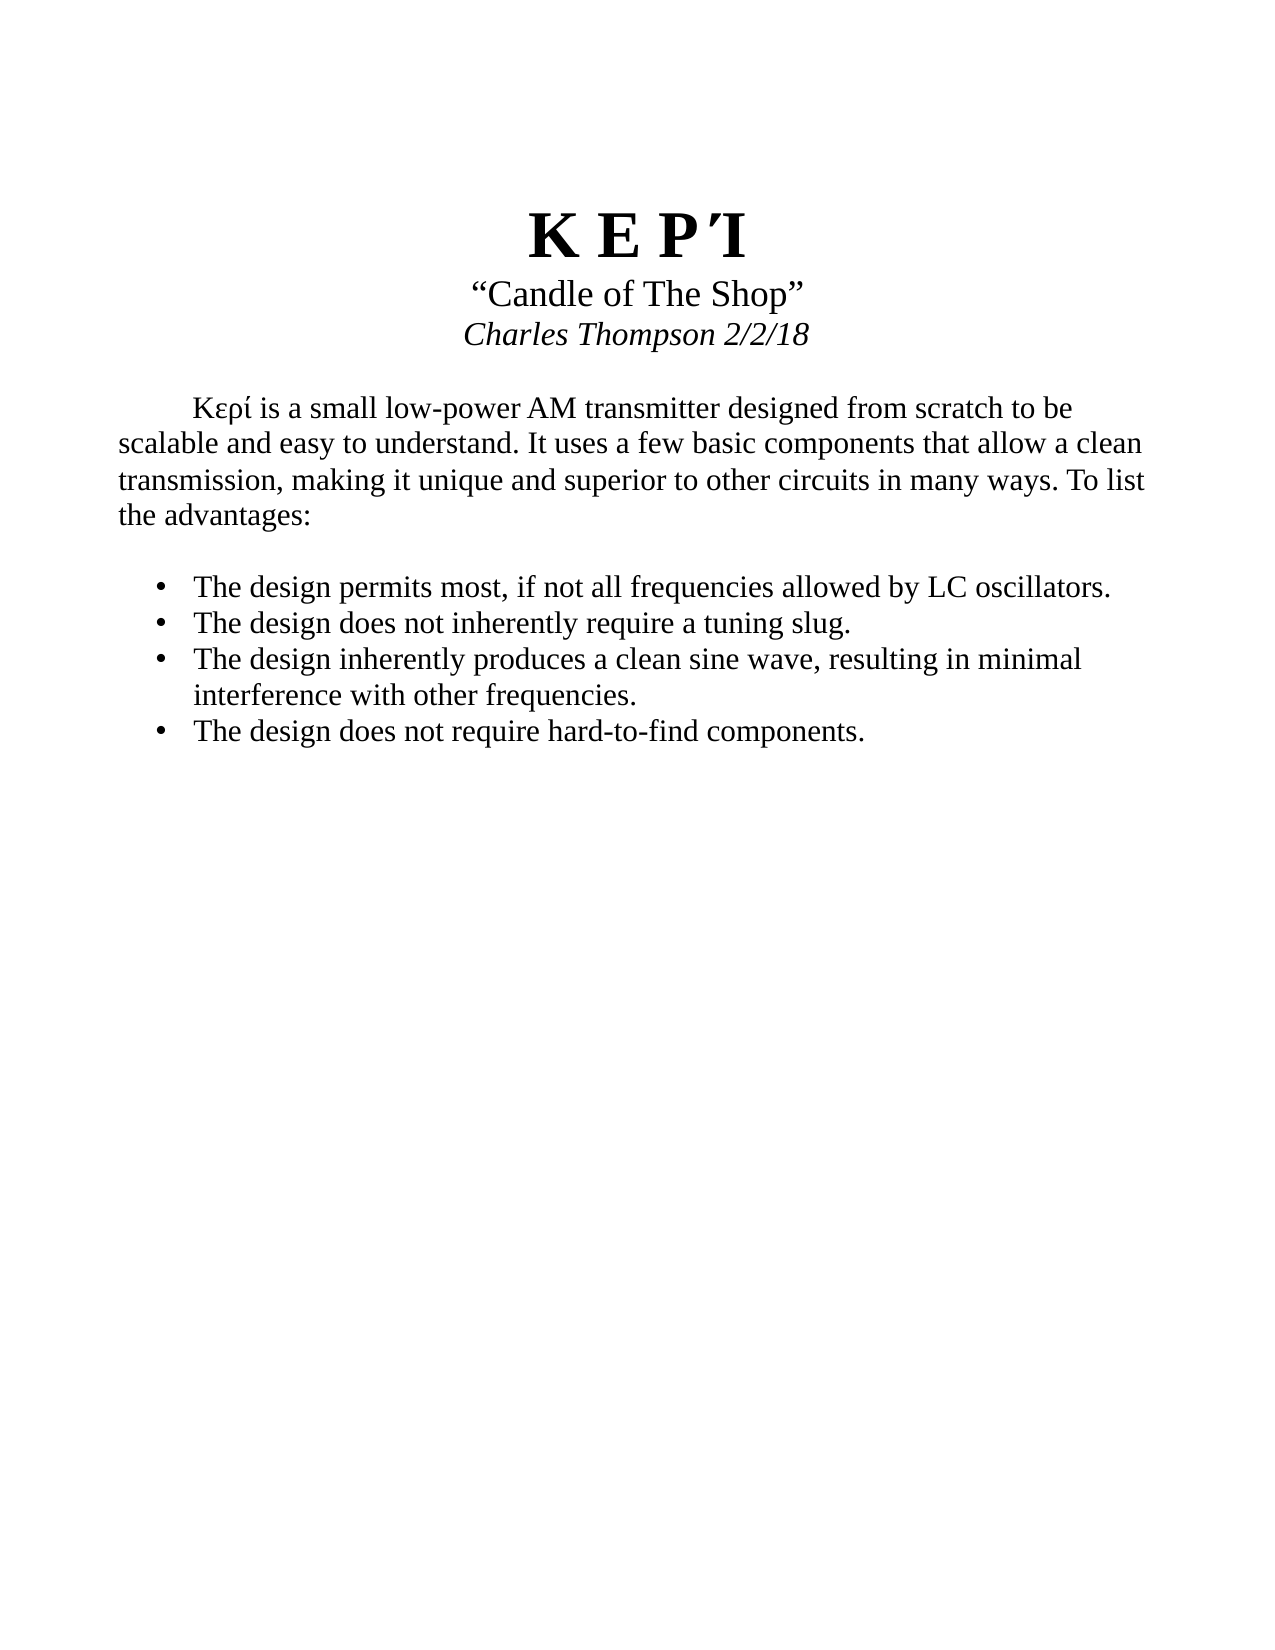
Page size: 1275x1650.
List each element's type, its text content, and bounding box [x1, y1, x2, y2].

list The design permits most, if not all frequencies allowed by LC oscillators. [156, 568, 1157, 604]
text Κερί is a small low-power AM transmitter designed from scratch to be scalable and easy to understand. It uses a few basic components that allow a clean transmission, making it unique and superior to other circuits in many ways. To list the advantages: [118, 389, 1157, 533]
text “Candle of The Shop” [118, 271, 1157, 314]
text Κ Ε Ρ Ί [118, 195, 1157, 271]
text Charles Thompson 2/2/18 [118, 314, 1157, 353]
list The design does not require hard-to-find components. [156, 712, 1157, 748]
list The design inherently produces a clean sine wave, resulting in minimal interference with other frequencies. [156, 640, 1157, 712]
list The design does not inherently require a tuning slug. [156, 604, 1157, 640]
